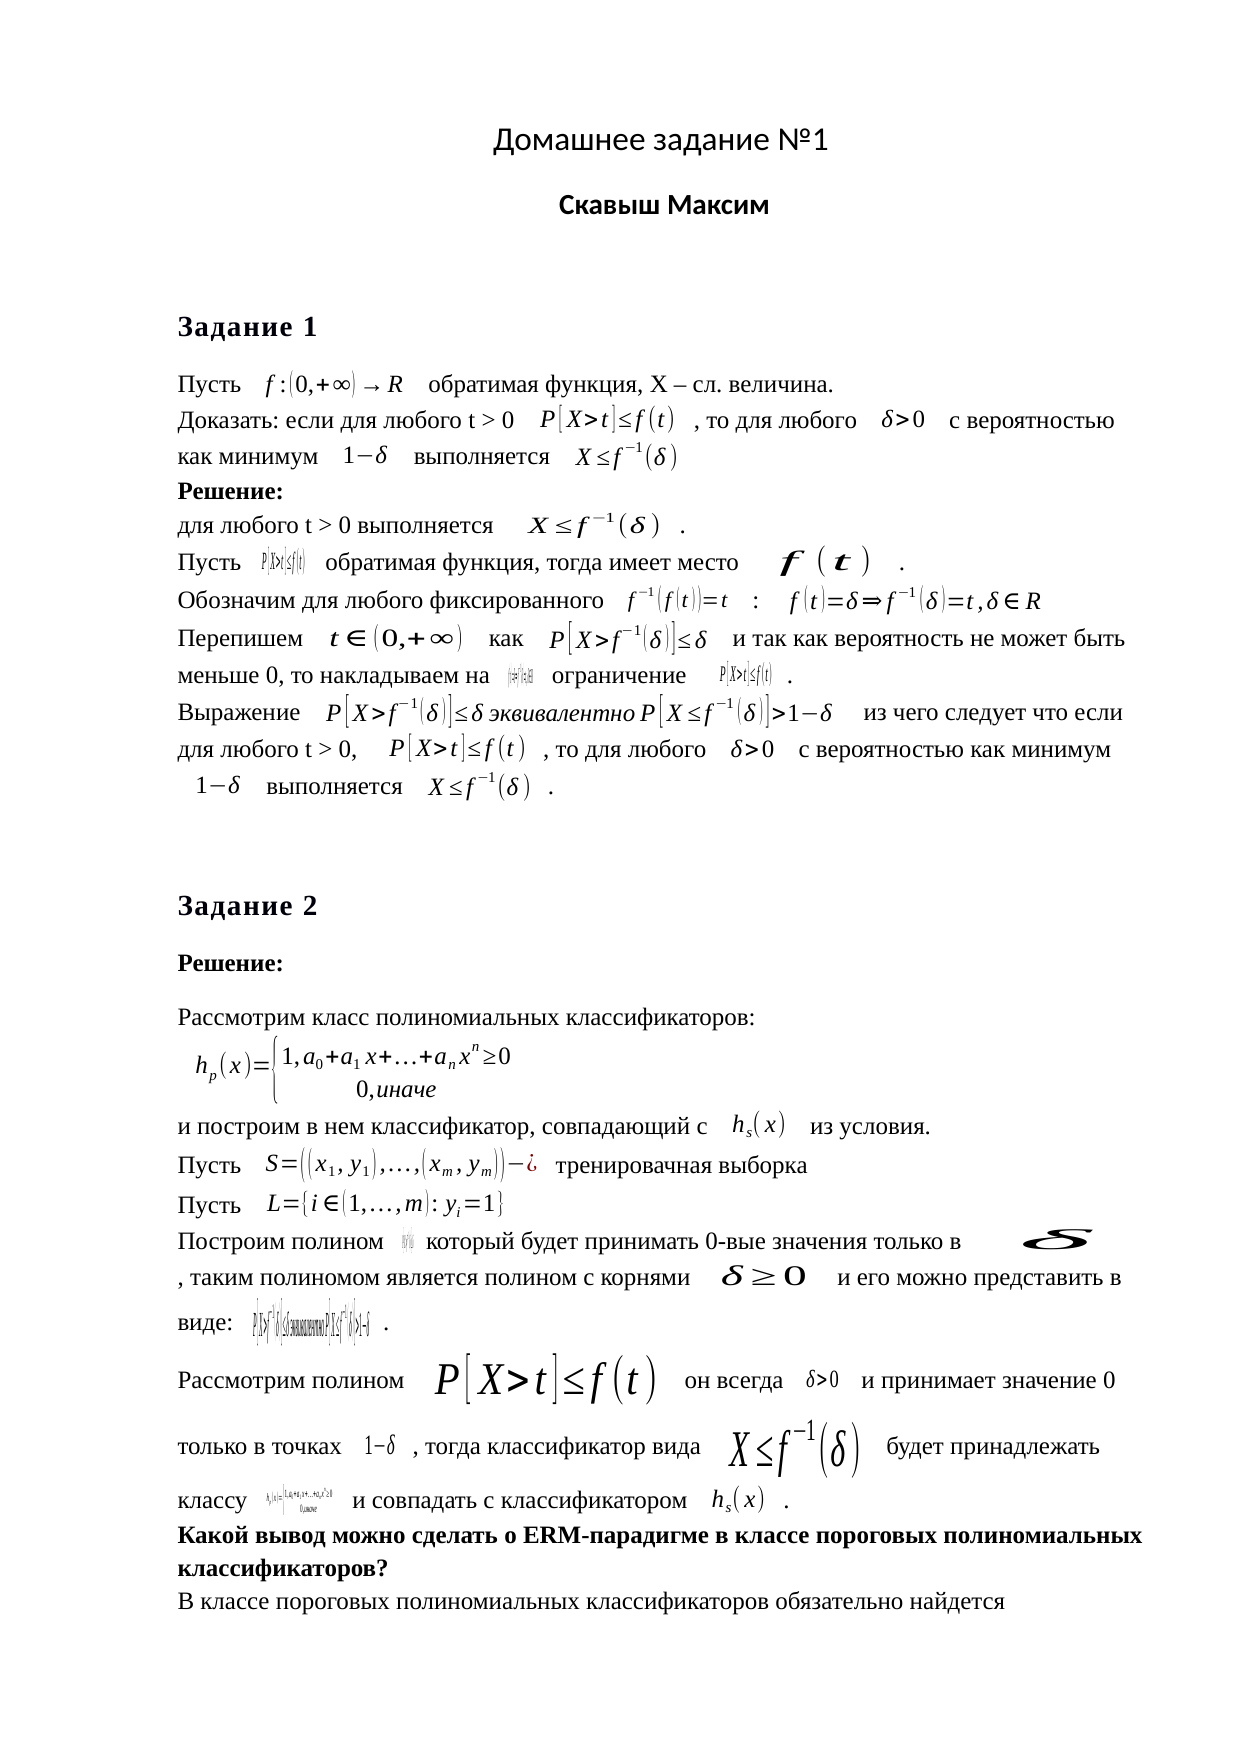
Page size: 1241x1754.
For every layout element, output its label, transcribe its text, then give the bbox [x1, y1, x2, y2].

text и построим в нем классификатор, совпадающий с из условия. [177, 1109, 1152, 1141]
text Рассмотрим класс полиномиальных классификаторов: [177, 1002, 1152, 1030]
text Пусть обратимая функция, X – сл. величина. Доказать: если для любого t > 0 , то для любого c вероятностью как минимум выполняется Решение: для любого t > 0 выполняется . Пусть обратимая функция, тогда имеет место . Обозначим для любого фиксированного : Перепишем как и так как вероятность не может быть меньше 0, то накладываем на ограничение . Выражение из чего следует что если для любого t > 0, , то для любого c вероятностью как минимум выполняется . [177, 369, 1152, 802]
subtitle Задание 2 [177, 888, 1152, 922]
text Пусть тренировачная выборка Пусть Построим полином который будет принимать 0-вые значения только в , таким полиномом является полином с корнями и его можно представить в виде: . [177, 1145, 1152, 1347]
text Рассмотрим полином он всегда и принимает значение 0 только в точках , тогда классификатор вида будет принадлежать классу и совпадать с классификатором . Какой вывод можно сделать о ERM-парадигме в классе пороговых полиномиальных классификаторов? В классе пороговых полиномиальных классификаторов обязательно найдется классификатором с полиномом степени не меньше имеющий ошибку на тренировочной выборке равной 0, однако это будет приводить к переобучению и тому, что на всем D такой классификатор будет иметь большую погрешность. [177, 1351, 1152, 1615]
text Решение: [177, 948, 1152, 977]
text Скавыш Максим [177, 186, 1152, 221]
subtitle Задание 1 [177, 309, 1152, 343]
text Домашнее задание №1 [177, 118, 1152, 159]
